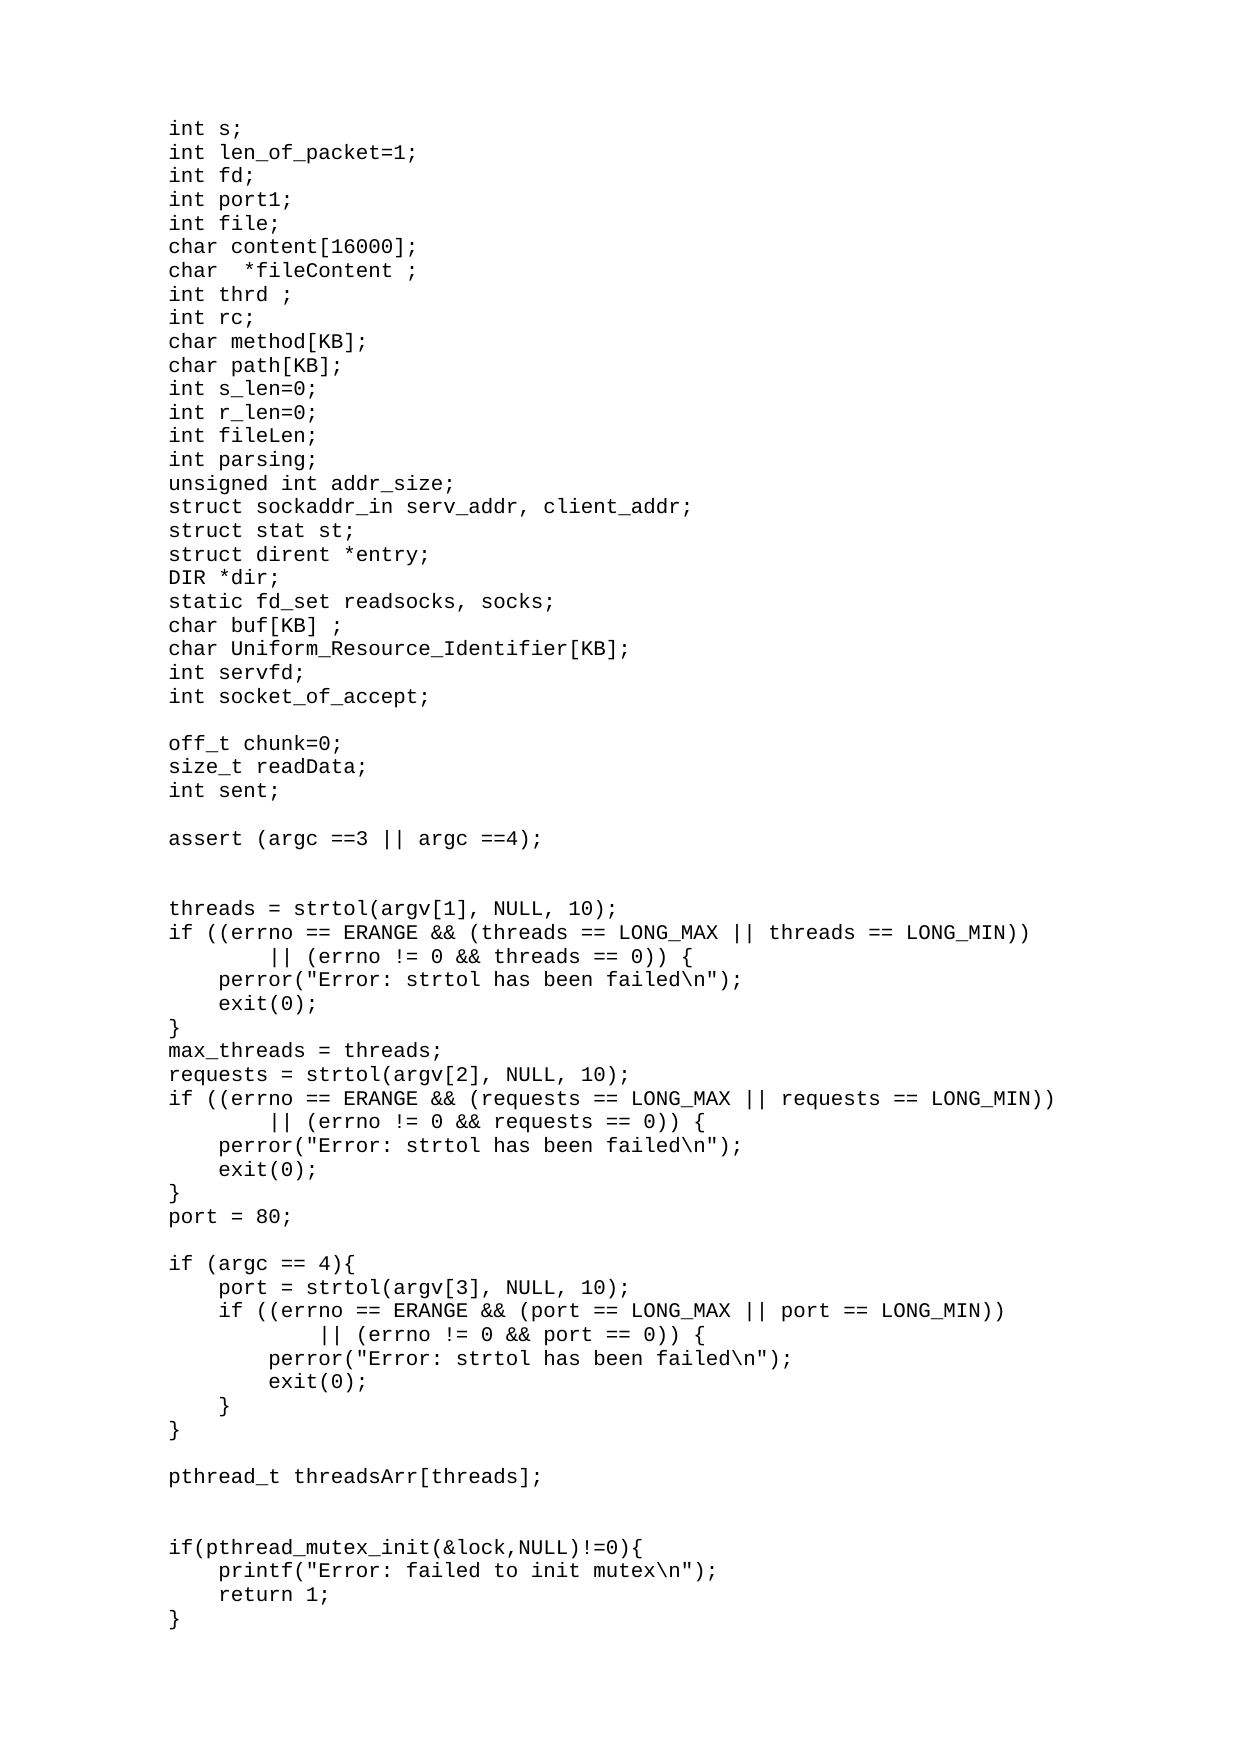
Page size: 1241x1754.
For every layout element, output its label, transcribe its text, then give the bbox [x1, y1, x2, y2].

text int s_len=0; [118, 378, 1122, 402]
text } [118, 1395, 1122, 1419]
text char method[KB]; [118, 331, 1122, 354]
text if(pthread_mutex_init(&lock,NULL)!=0){ [118, 1537, 1122, 1561]
text struct stat st; [118, 520, 1122, 544]
text if ((errno == ERANGE && (port == LONG_MAX || port == LONG_MIN)) [118, 1300, 1122, 1324]
text int fileLen; [118, 426, 1122, 449]
text int fd; [118, 165, 1122, 189]
text threads = strtol(argv[1], NULL, 10); [118, 898, 1122, 922]
text int parsing; [118, 449, 1122, 473]
text exit(0); [118, 993, 1122, 1017]
text struct dirent *entry; [118, 544, 1122, 567]
text if ((errno == ERANGE && (threads == LONG_MAX || threads == LONG_MIN)) [118, 922, 1122, 946]
text char *fileContent ; [118, 260, 1122, 284]
text int thrd ; [118, 284, 1122, 307]
text return 1; [118, 1584, 1122, 1608]
text off_t chunk=0; [118, 733, 1122, 757]
text || (errno != 0 && threads == 0)) { [118, 946, 1122, 969]
text char buf[KB] ; [118, 615, 1122, 638]
text } [118, 1608, 1122, 1631]
text } [118, 1182, 1122, 1206]
text || (errno != 0 && port == 0)) { [118, 1324, 1122, 1348]
text perror("Error: strtol has been failed\n"); [118, 1135, 1122, 1158]
text unsigned int addr_size; [118, 473, 1122, 496]
text perror("Error: strtol has been failed\n"); [118, 969, 1122, 993]
text pthread_t threadsArr[threads]; [118, 1466, 1122, 1489]
text char content[16000]; [118, 236, 1122, 260]
text || (errno != 0 && requests == 0)) { [118, 1111, 1122, 1135]
text if (argc == 4){ [118, 1253, 1122, 1277]
text int file; [118, 213, 1122, 236]
text exit(0); [118, 1158, 1122, 1182]
text int socket_of_accept; [118, 686, 1122, 709]
text printf("Error: failed to init mutex\n"); [118, 1561, 1122, 1584]
text DIR *dir; [118, 567, 1122, 591]
text port = 80; [118, 1206, 1122, 1229]
text perror("Error: strtol has been failed\n"); [118, 1348, 1122, 1371]
text struct sockaddr_in serv_addr, client_addr; [118, 496, 1122, 520]
text max_threads = threads; [118, 1040, 1122, 1064]
text port = strtol(argv[3], NULL, 10); [118, 1277, 1122, 1300]
text int port1; [118, 189, 1122, 213]
text exit(0); [118, 1371, 1122, 1395]
text } [118, 1419, 1122, 1442]
text int r_len=0; [118, 402, 1122, 426]
text int len_of_packet=1; [118, 142, 1122, 165]
text int s; [118, 118, 1122, 142]
text static fd_set readsocks, socks; [118, 591, 1122, 615]
text char Uniform_Resource_Identifier[KB]; [118, 638, 1122, 662]
text int sent; [118, 780, 1122, 804]
text } [118, 1017, 1122, 1040]
text size_t readData; [118, 757, 1122, 780]
text int servfd; [118, 662, 1122, 686]
text requests = strtol(argv[2], NULL, 10); [118, 1064, 1122, 1088]
text if ((errno == ERANGE && (requests == LONG_MAX || requests == LONG_MIN)) [118, 1088, 1122, 1111]
text assert (argc ==3 || argc ==4); [118, 827, 1122, 851]
text int rc; [118, 307, 1122, 331]
text char path[KB]; [118, 354, 1122, 378]
